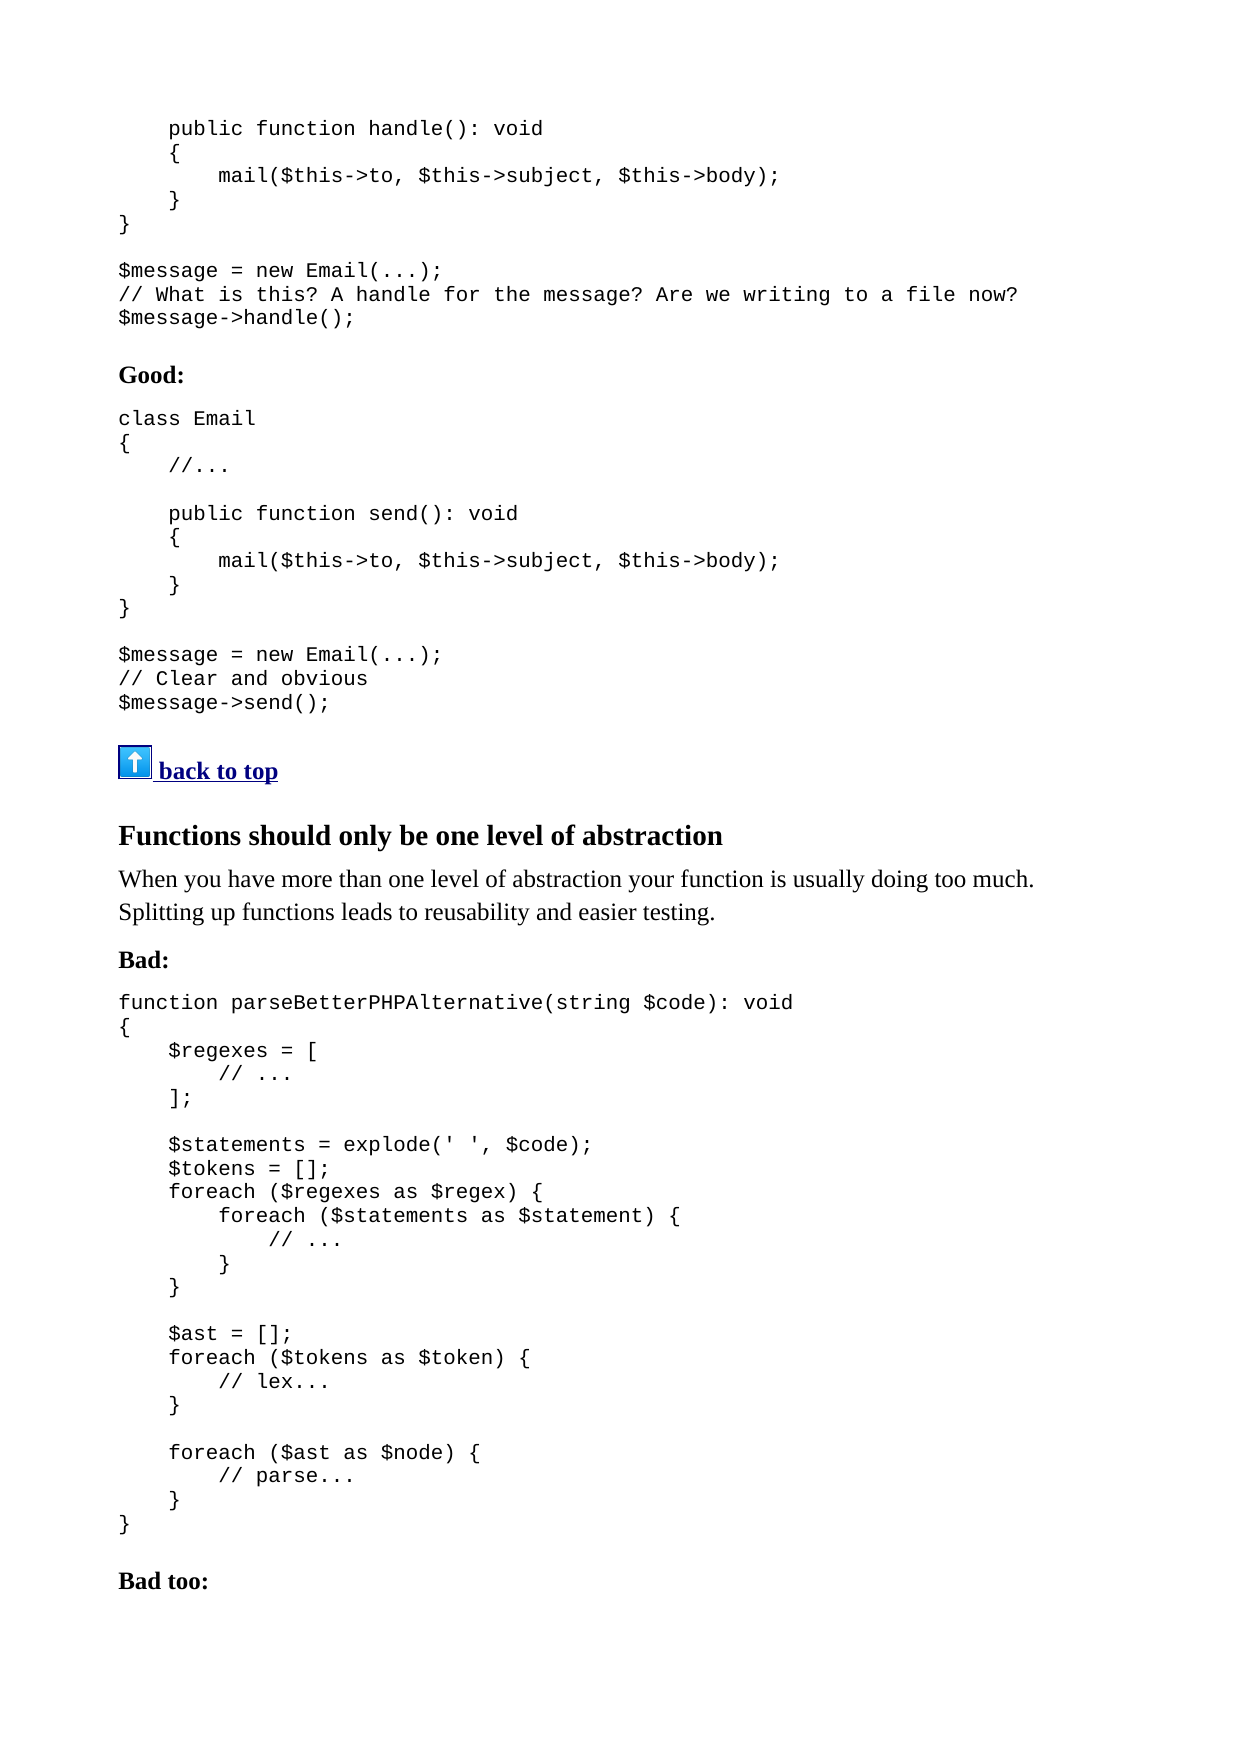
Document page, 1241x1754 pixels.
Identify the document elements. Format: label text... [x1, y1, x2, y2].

text public function handle(): void [118, 118, 1122, 142]
text // ... [118, 1229, 1122, 1252]
text } [118, 1489, 1122, 1513]
text foreach ($regexes as $regex) { [118, 1182, 1122, 1205]
text } [118, 1252, 1122, 1276]
text Good: [118, 360, 1122, 389]
text back to top [118, 745, 1122, 785]
text foreach ($tokens as $token) { [118, 1347, 1122, 1371]
text } [118, 213, 1122, 236]
text } [118, 1513, 1122, 1536]
text { [118, 142, 1122, 165]
text // What is this? A handle for the message? Are we writing to a file now? [118, 284, 1122, 307]
text { [118, 432, 1122, 455]
text $message = new Email(...); [118, 644, 1122, 668]
text $regexes = [ [118, 1040, 1122, 1063]
text } [118, 573, 1122, 597]
text { [118, 1016, 1122, 1040]
text mail($this->to, $this->subject, $this->body); [118, 165, 1122, 189]
text //... [118, 455, 1122, 479]
text // lex... [118, 1371, 1122, 1394]
text $statements = explode(' ', $code); [118, 1134, 1122, 1158]
text // ... [118, 1063, 1122, 1087]
text } [118, 189, 1122, 213]
text // parse... [118, 1465, 1122, 1489]
picture [120, 747, 151, 778]
text public function send(): void [118, 503, 1122, 526]
text $message->send(); [118, 692, 1122, 715]
subtitle Functions should only be one level of abstraction [118, 818, 1122, 852]
text class Email [118, 408, 1122, 432]
text ]; [118, 1087, 1122, 1111]
text $tokens = []; [118, 1158, 1122, 1182]
text { [118, 526, 1122, 550]
text When you have more than one level of abstraction your function is usually doing too much. Splitting up functions leads to reusability and easier testing. [118, 864, 1122, 926]
text $message = new Email(...); [118, 260, 1122, 284]
text } [118, 1276, 1122, 1300]
text // Clear and obvious [118, 668, 1122, 692]
text } [118, 1394, 1122, 1418]
text Bad too: [118, 1566, 1122, 1594]
text foreach ($ast as $node) { [118, 1442, 1122, 1465]
text mail($this->to, $this->subject, $this->body); [118, 550, 1122, 573]
text } [118, 597, 1122, 621]
text $message->handle(); [118, 307, 1122, 331]
text function parseBetterPHPAlternative(string $code): void [118, 992, 1122, 1016]
text $ast = []; [118, 1323, 1122, 1347]
text foreach ($statements as $statement) { [118, 1205, 1122, 1229]
text Bad: [118, 945, 1122, 973]
